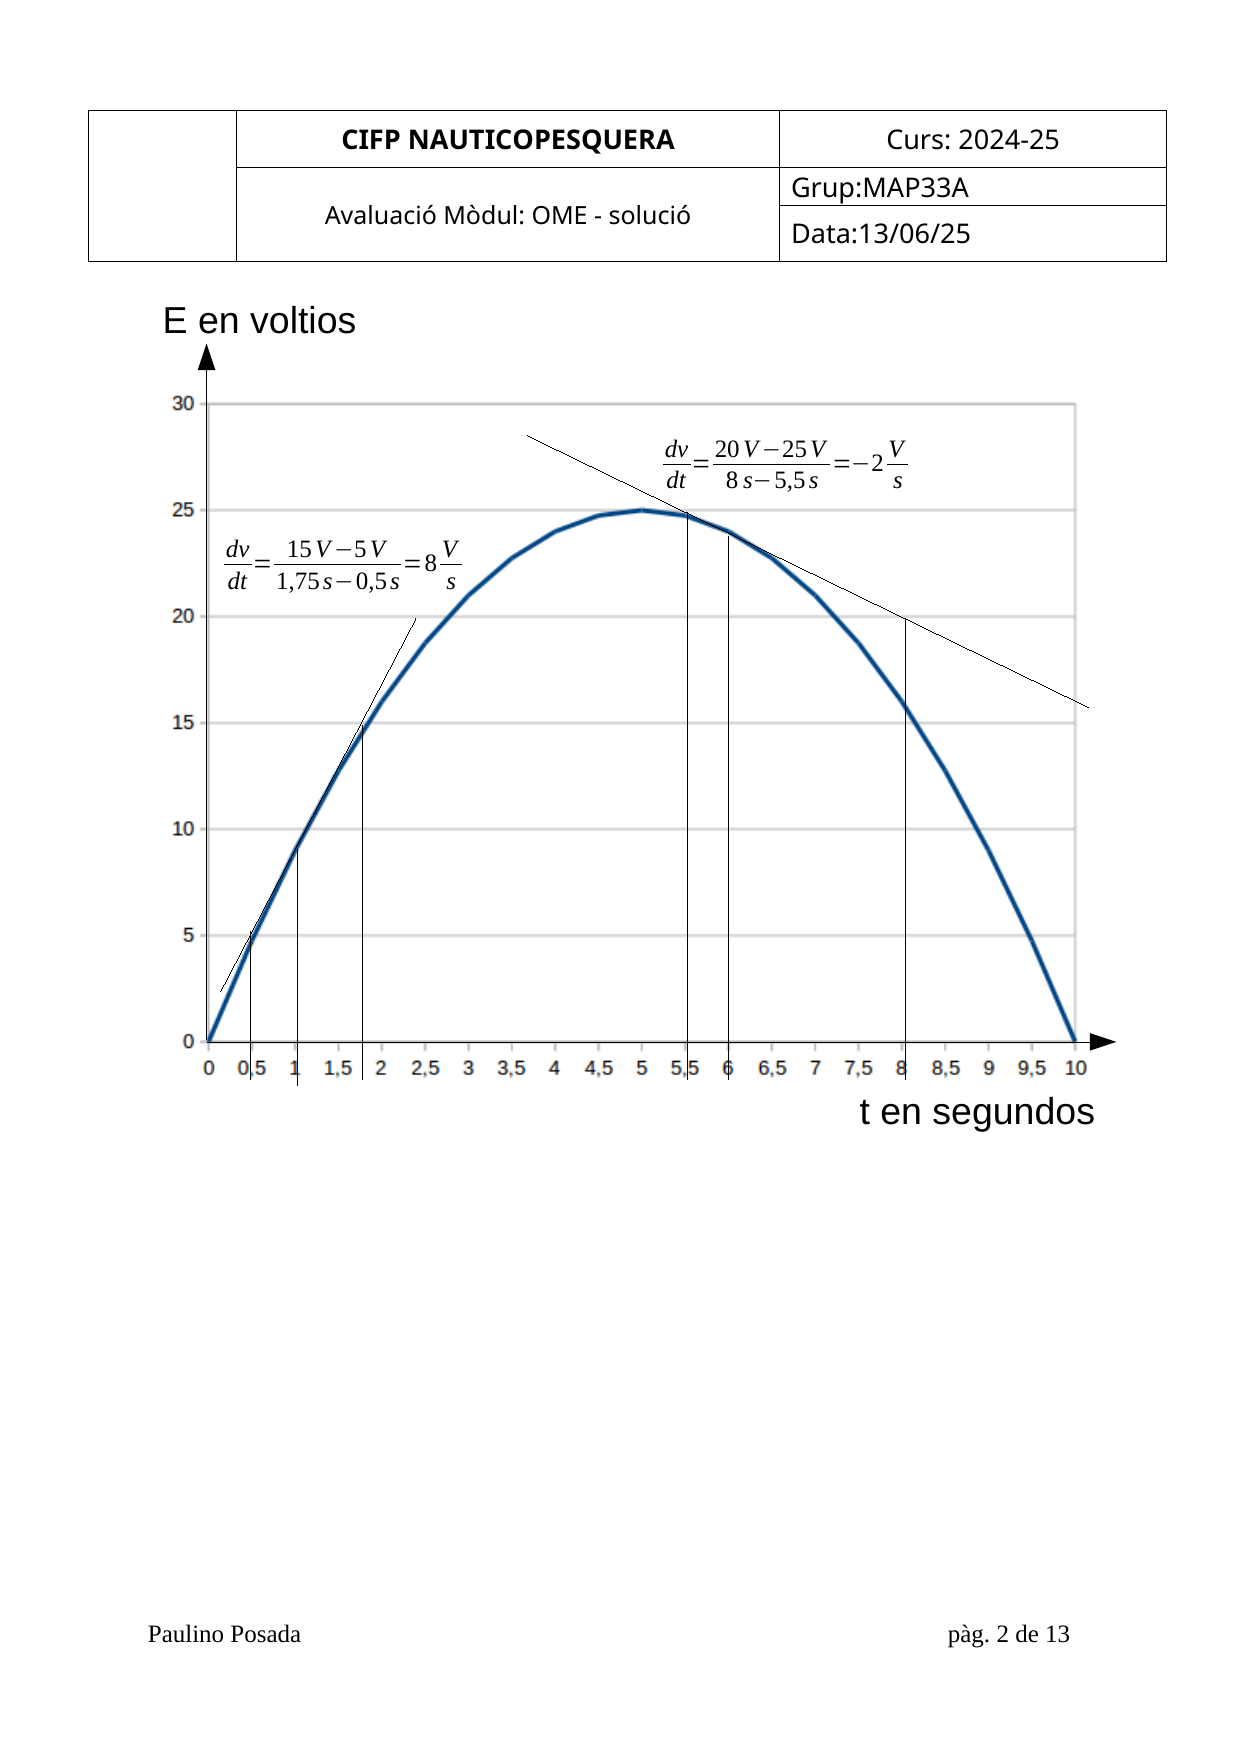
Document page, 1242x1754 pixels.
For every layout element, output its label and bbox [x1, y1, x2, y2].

picture [166, 390, 1093, 1086]
picture [298, 1043, 1093, 1086]
